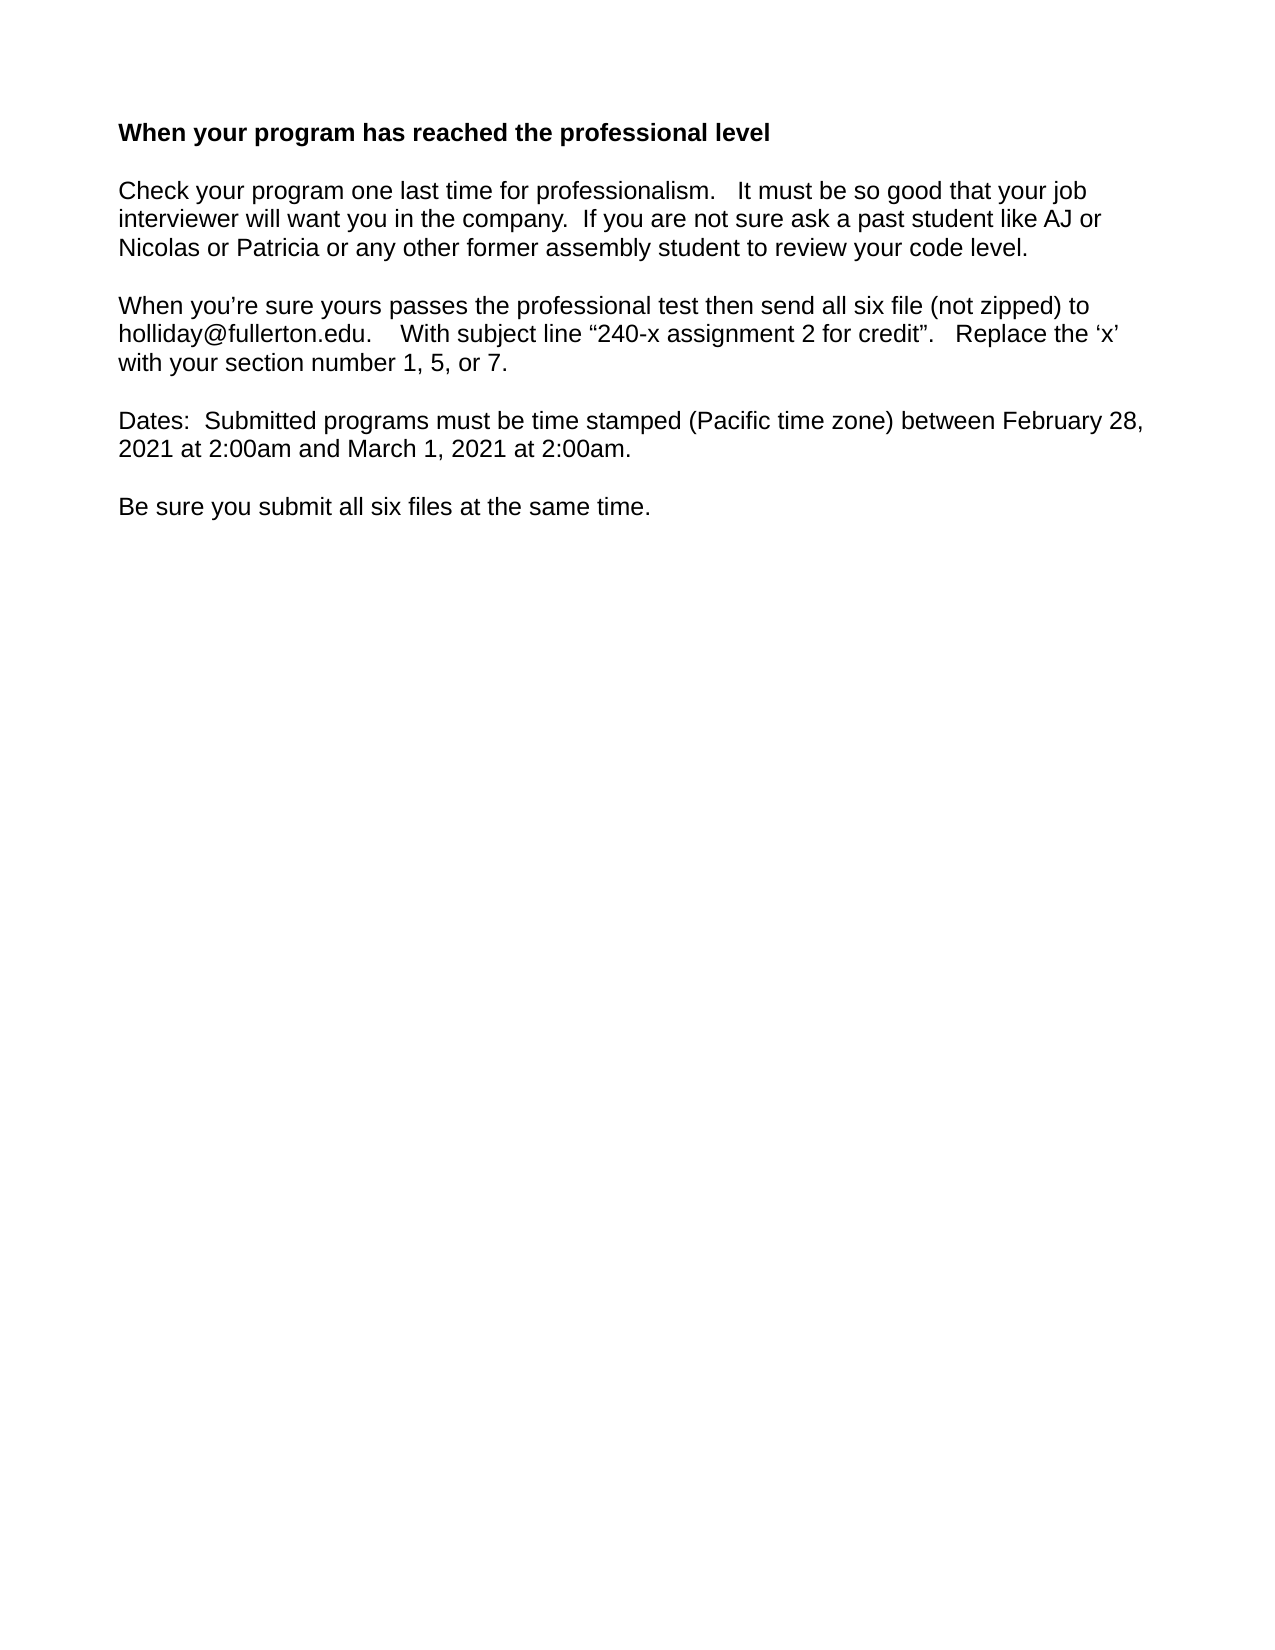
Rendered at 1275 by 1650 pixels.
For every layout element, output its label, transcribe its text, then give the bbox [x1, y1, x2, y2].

text Dates: Submitted programs must be time stamped (Pacific time zone) between February 28, 2021 at 2:00am and March 1, 2021 at 2:00am. [118, 406, 1157, 463]
text When your program has reached the professional level [118, 118, 1157, 147]
text Check your program one last time for professionalism. It must be so good that your job interviewer will want you in the company. If you are not sure ask a past student like AJ or Nicolas or Patricia or any other former assembly student to review your code level. [118, 176, 1157, 262]
text Be sure you submit all six files at the same time. [118, 492, 1157, 521]
text When you’re sure yours passes the professional test then send all six file (not zipped) to holliday@fullerton.edu. With subject line “240-x assignment 2 for credit”. Replace the ‘x’ with your section number 1, 5, or 7. [118, 291, 1157, 377]
